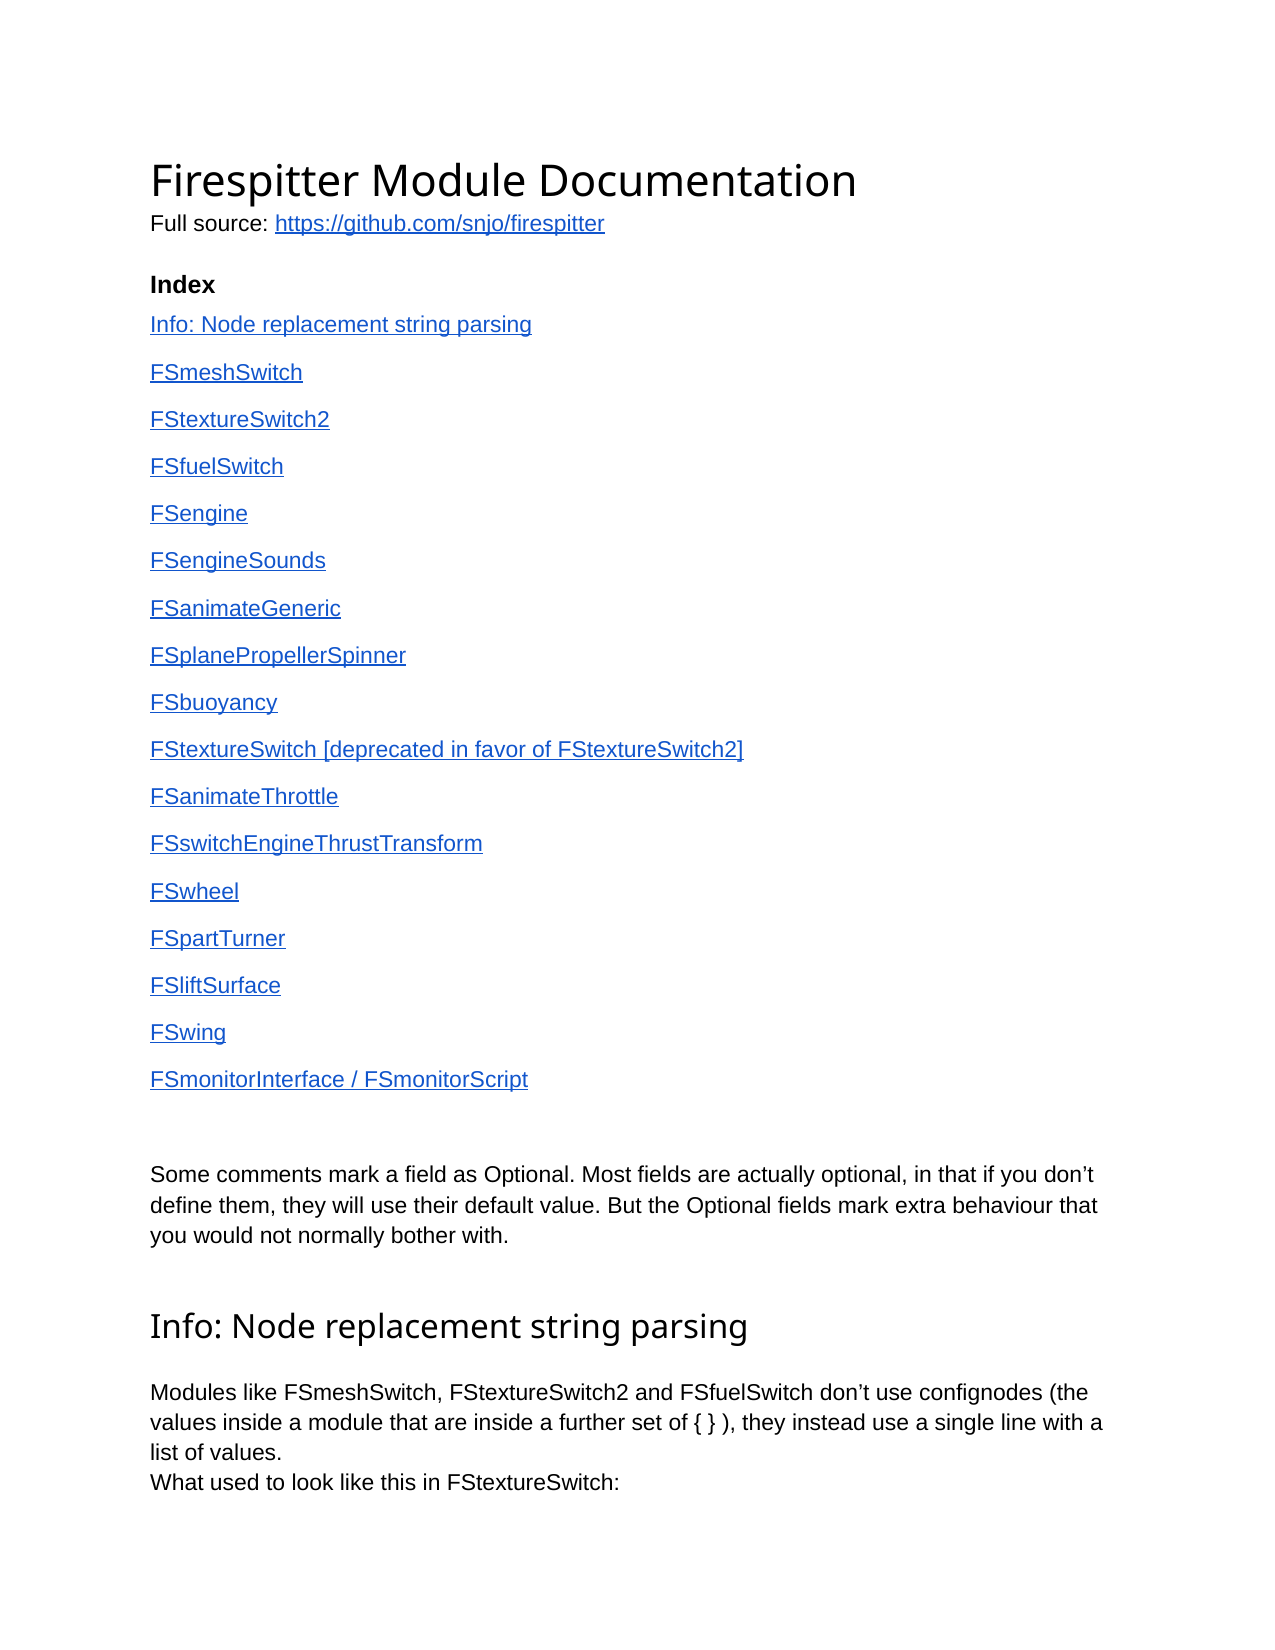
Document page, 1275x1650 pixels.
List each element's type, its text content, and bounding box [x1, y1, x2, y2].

text FSplanePropellerSpinner [150, 642, 1125, 668]
text FSmeshSwitch [150, 358, 1125, 385]
text FSmonitorInterface / FSmonitorScript [150, 1066, 1125, 1093]
text FSswitchEngineThrustTransform [150, 830, 1125, 857]
text FSwing [150, 1019, 1125, 1046]
subtitle Info: Node replacement string parsing [150, 1303, 1125, 1348]
text FSengineSounds [150, 547, 1125, 574]
text FSengine [150, 500, 1125, 526]
text FSbuoyancy [150, 689, 1125, 715]
text FSpartTurner [150, 925, 1125, 951]
text What used to look like this in FStextureSwitch: [150, 1469, 1125, 1496]
text Some comments mark a field as Optional. Most fields are actually optional, in that if you don’t define them, they will use their default value. But the Optional fields mark extra behaviour that you would not normally bother with. [150, 1161, 1125, 1248]
text FStextureSwitch2 [150, 406, 1125, 432]
text Full source: https://github.com/snjo/firespitter [150, 209, 1125, 236]
text FSanimateGeneric [150, 594, 1125, 621]
text FSanimateThrottle [150, 783, 1125, 809]
text Index [150, 270, 1125, 299]
text FStextureSwitch [deprecated in favor of FStextureSwitch2] [150, 736, 1125, 762]
text FSliftSurface [150, 972, 1125, 998]
text FSwheel [150, 878, 1125, 904]
text Modules like FSmeshSwitch, FStextureSwitch2 and FSfuelSwitch don’t use confignodes (the values inside a module that are inside a further set of { } ), they instead use a single line with a list of values. [150, 1379, 1125, 1466]
text Info: Node replacement string parsing [150, 311, 1125, 338]
text FSfuelSwitch [150, 453, 1125, 479]
title Firespitter Module Documentation [150, 150, 1125, 209]
